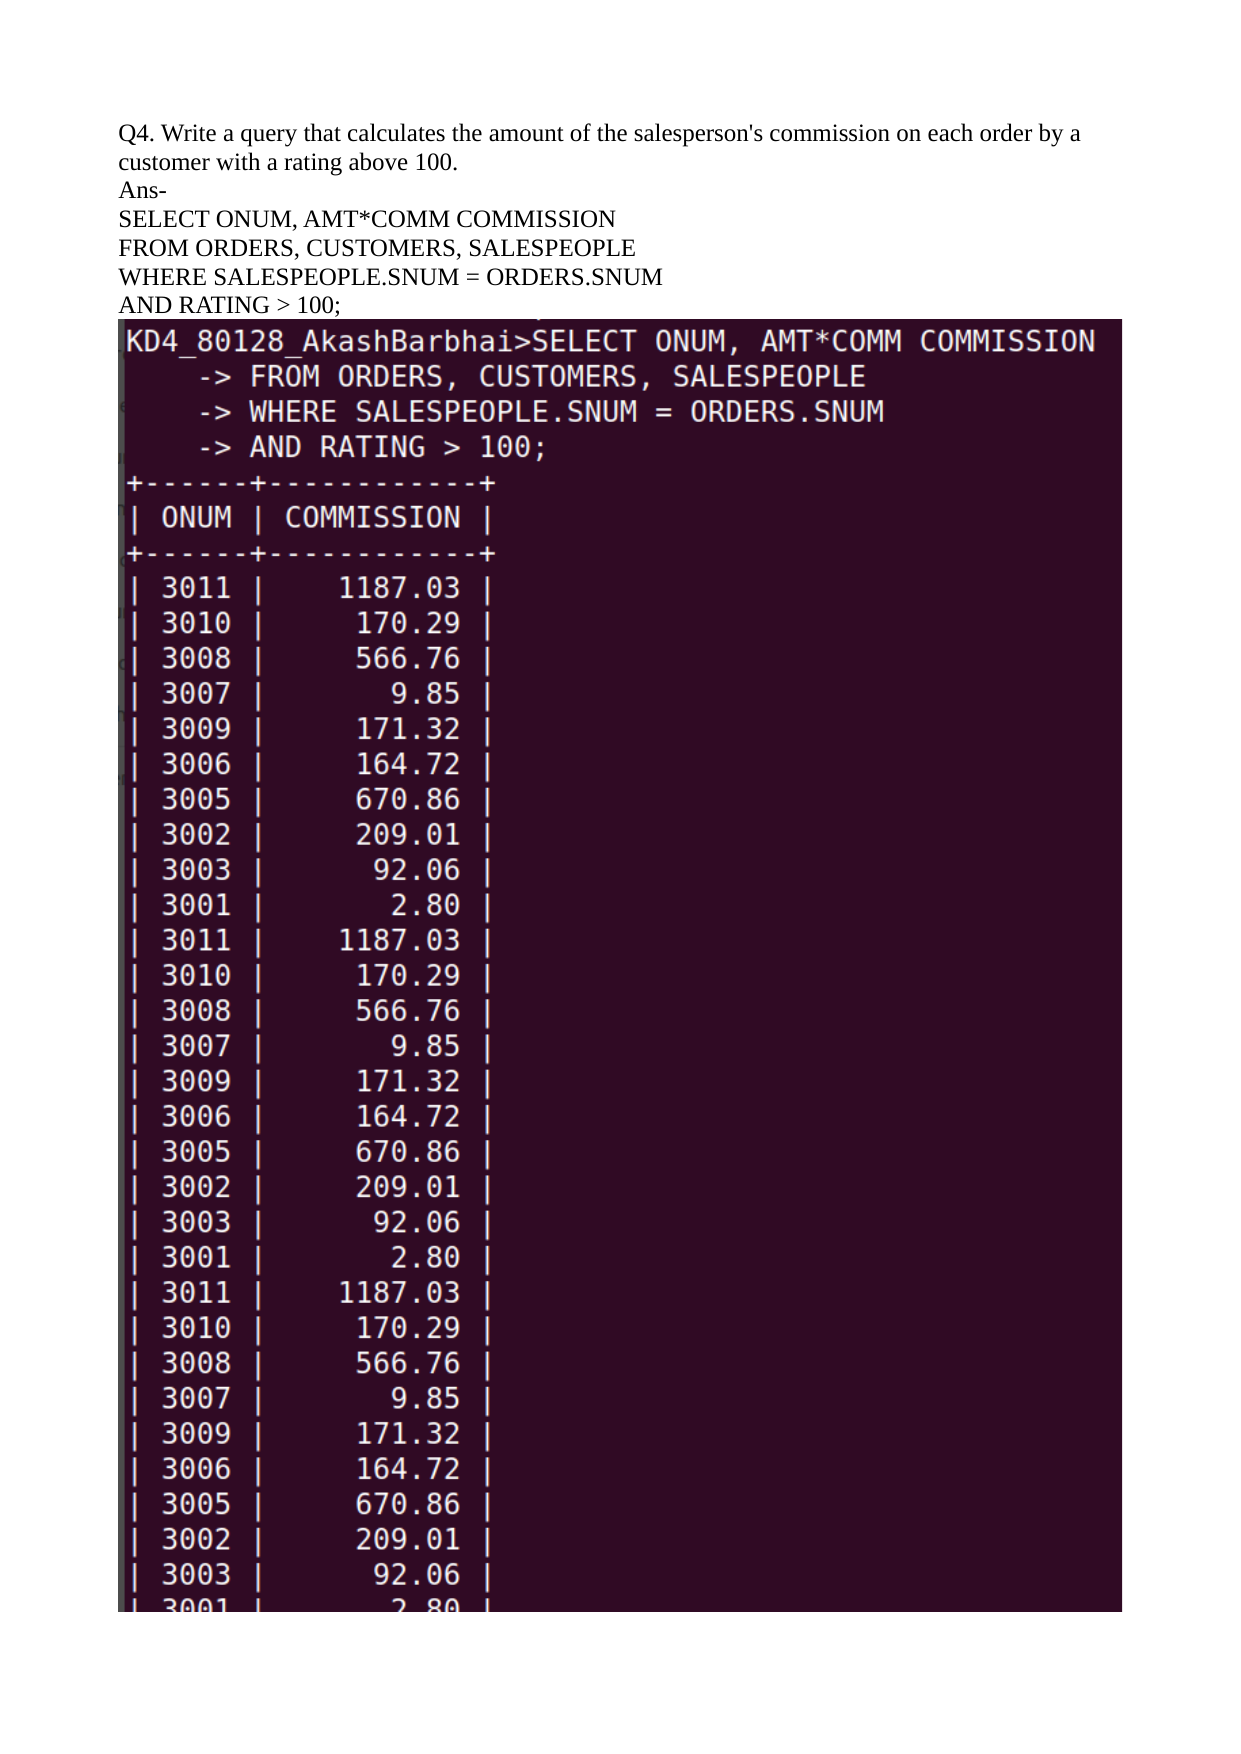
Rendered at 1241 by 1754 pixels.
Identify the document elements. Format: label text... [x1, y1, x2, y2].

text Ans- [118, 176, 1122, 204]
text AND RATING > 100; [118, 291, 1122, 319]
text SELECT ONUM, AMT*COMM COMMISSION [118, 204, 1122, 233]
text Q4. Write a query that calculates the amount of the salesperson's commission on each order by a customer with a rating above 100. [118, 118, 1122, 176]
text FROM ORDERS, CUSTOMERS, SALESPEOPLE [118, 233, 1122, 262]
text WHERE SALESPEOPLE.SNUM = ORDERS.SNUM [118, 262, 1122, 291]
picture [118, 319, 1123, 1612]
